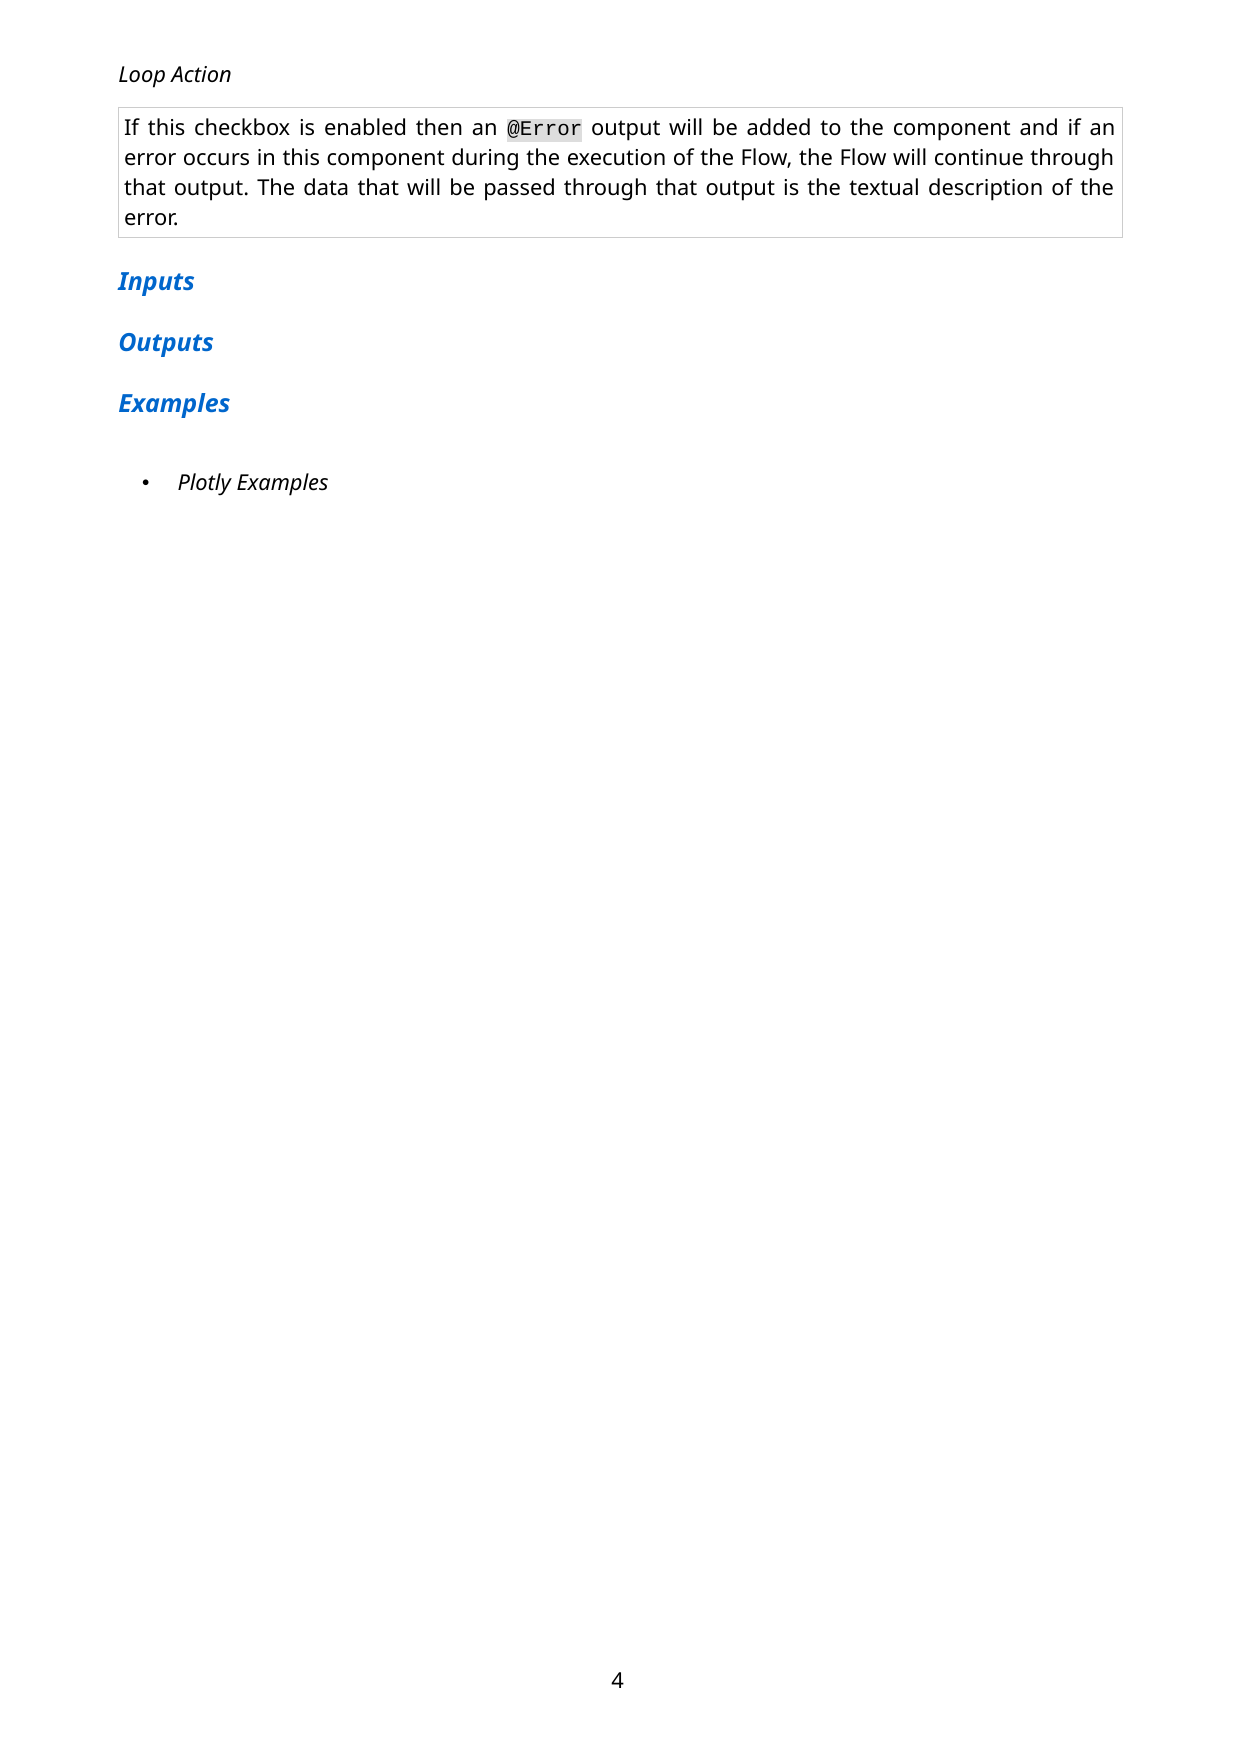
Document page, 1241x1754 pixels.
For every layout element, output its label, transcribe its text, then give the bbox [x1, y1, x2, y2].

subtitle Inputs [118, 264, 1122, 298]
subtitle Examples [118, 385, 1122, 419]
subtitle Outputs [118, 324, 1122, 359]
table_cell If this checkbox is enabled then an @Error output will be added to the component and if an error occurs in this component during the execution of the Flow, the Flow will continue through that output. The data that will be passed through that output is the textual description of the error. [119, 108, 1122, 237]
list Plotly Examples [142, 467, 1110, 497]
